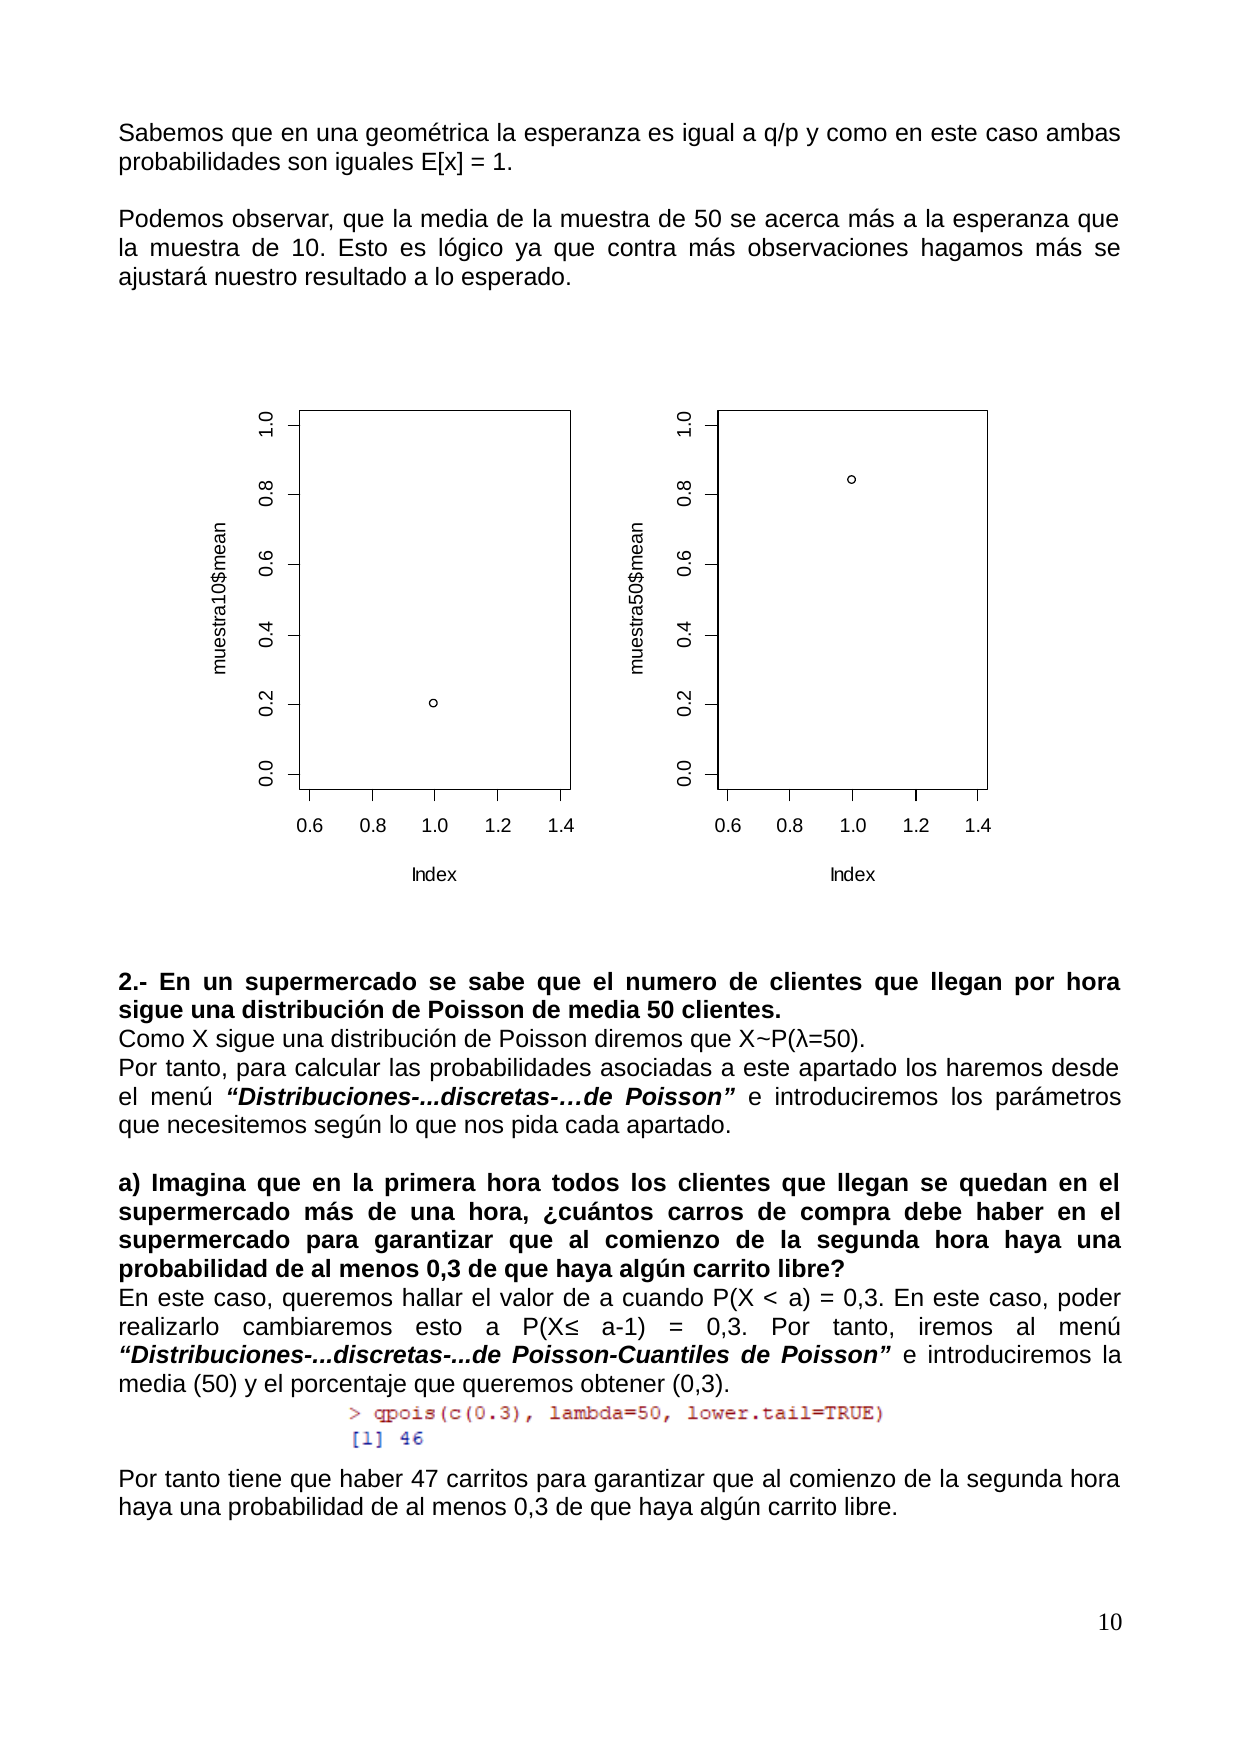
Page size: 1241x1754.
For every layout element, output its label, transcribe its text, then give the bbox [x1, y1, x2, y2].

text Como X sigue una distribución de Poisson diremos que X~P(λ=50). [118, 1024, 1122, 1053]
text En este caso, queremos hallar el valor de a cuando P(X < a) = 0,3. En este caso, poder realizarlo cambiaremos esto a P(X≤ a-1) = 0,3. Por tanto, iremos al menú “Distribuciones-...discretas-...de Poisson-Cuantiles de Poisson” e introduciremos la media (50) y el porcentaje que queremos obtener (0,3). [118, 1283, 1122, 1398]
picture [341, 1398, 899, 1464]
text a) Imagina que en la primera hora todos los clientes que llegan se quedan en el supermercado más de una hora, ¿cuántos carros de compra debe haber en el supermercado para garantizar que al comienzo de la segunda hora haya una probabilidad de al menos 0,3 de que haya algún carrito libre? [118, 1168, 1122, 1283]
text Podemos observar, que la media de la muestra de 50 se acerca más a la esperanza que la muestra de 10. Esto es lógico ya que contra más observaciones hagamos más se ajustará nuestro resultado a lo esperado. [118, 204, 1122, 291]
text 2.- En un supermercado se sabe que el numero de clientes que llegan por hora sigue una distribución de Poisson de media 50 clientes. [118, 967, 1122, 1024]
text Sabemos que en una geométrica la esperanza es igual a q/p y como en este caso ambas probabilidades son iguales E[x] = 1. [118, 118, 1122, 176]
text Por tanto, para calcular las probabilidades asociadas a este apartado los haremos desde el menú “Distribuciones-...discretas-…de Poisson” e introduciremos los parámetros que necesitemos según lo que nos pida cada apartado. [118, 1053, 1122, 1139]
text Por tanto tiene que haber 47 carritos para garantizar que al comienzo de la segunda hora haya una probabilidad de al menos 0,3 de que haya algún carrito libre. [118, 1398, 1122, 1521]
